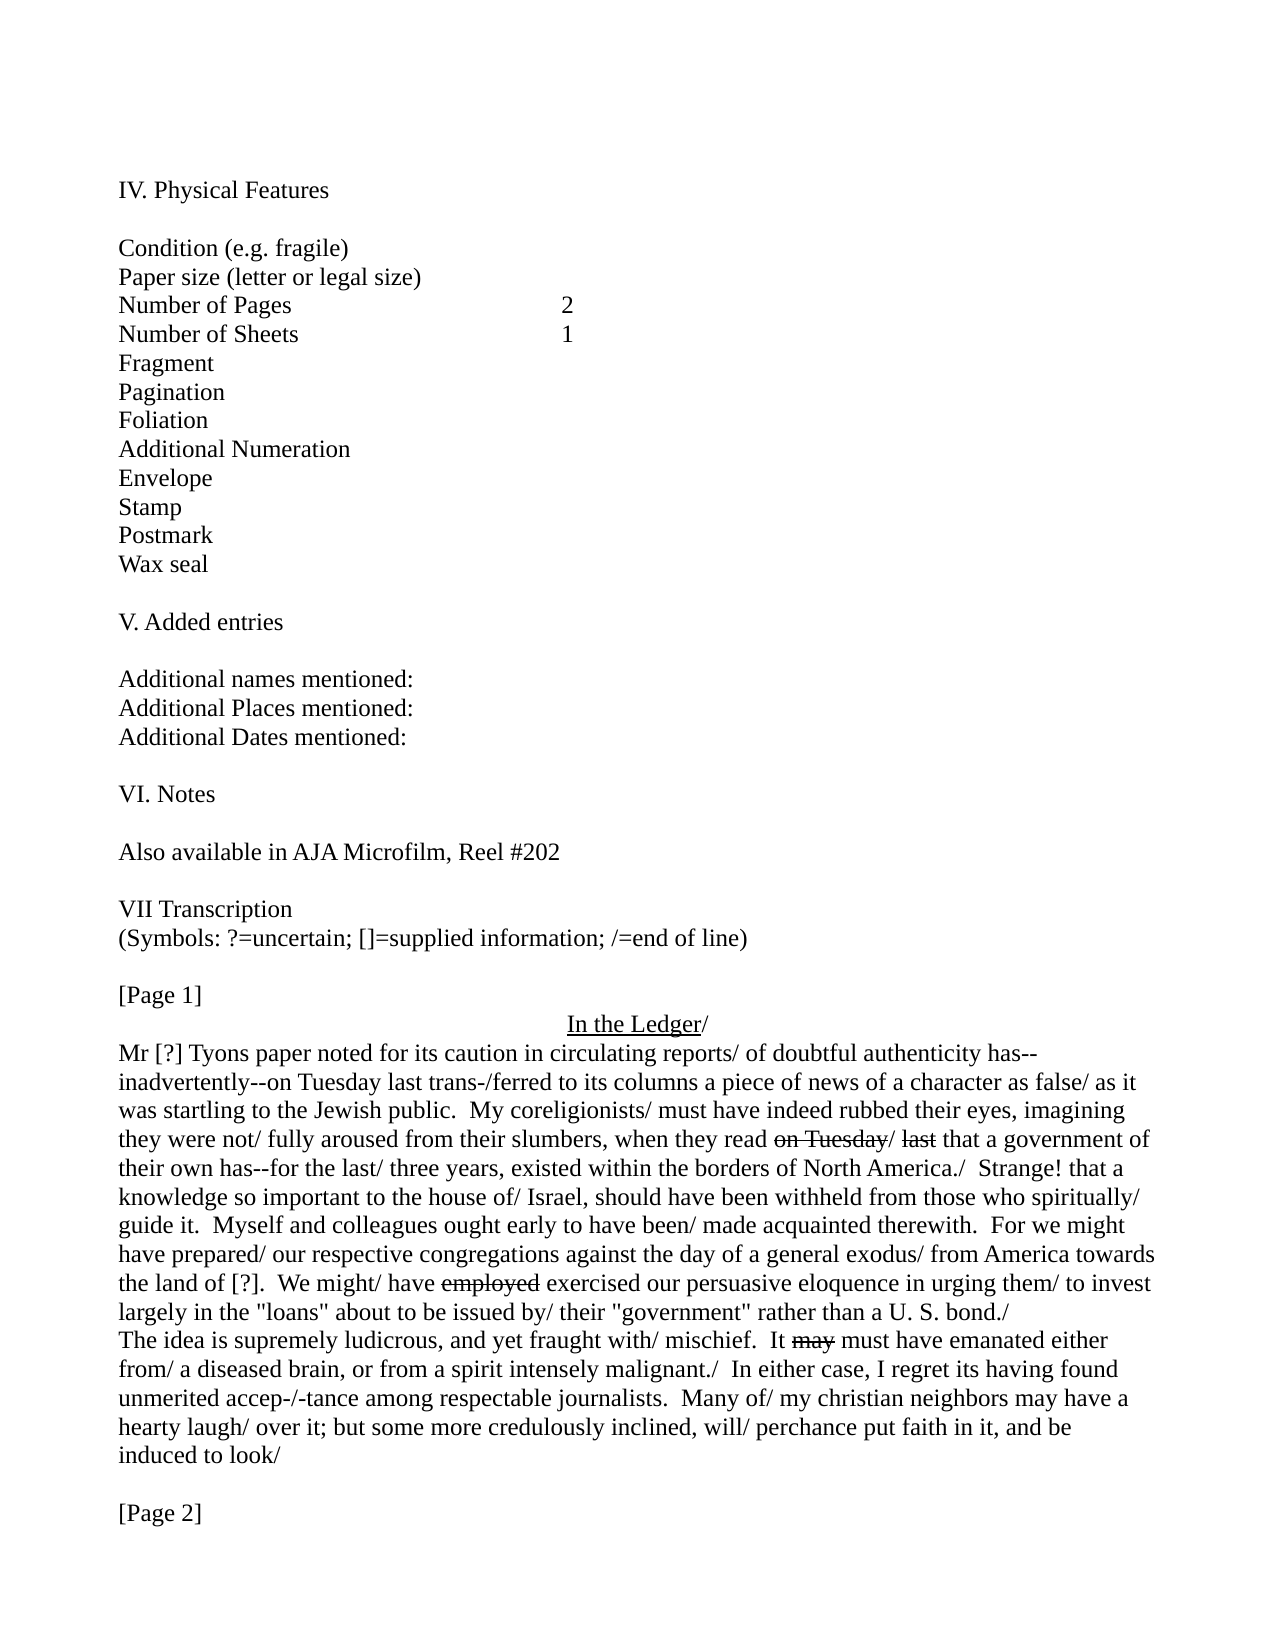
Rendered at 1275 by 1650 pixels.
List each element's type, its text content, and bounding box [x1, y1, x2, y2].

text Mr [?] Tyons paper noted for its caution in circulating reports/ of doubtful authenticity has--inadvertently--on Tuesday last trans-/ferred to its columns a piece of news of a character as false/ as it was startling to the Jewish public. My coreligionists/ must have indeed rubbed their eyes, imagining they were not/ fully aroused from their slumbers, when they read on Tuesday/ last that a government of their own has--for the last/ three years, existed within the borders of North America./ Strange! that a knowledge so important to the house of/ Israel, should have been withheld from those who spiritually/ guide it. Myself and colleagues ought early to have been/ made acquainted therewith. For we might have prepared/ our respective congregations against the day of a general exodus/ from America towards the land of [?]. We might/ have employed exercised our persuasive eloquence in urging them/ to invest largely in the "loans" about to be issued by/ their "government" rather than a U. S. bond./ [118, 1038, 1157, 1326]
text Additional Dates mentioned: [118, 722, 1157, 751]
text Paper size (letter or legal size) [118, 262, 1157, 291]
text Number of Sheets 1 [118, 319, 1157, 348]
text Additional Numeration [118, 434, 1157, 463]
text Foliation [118, 406, 1157, 434]
text [Page 1] [118, 981, 1157, 1009]
text [Page 2] [118, 1498, 1157, 1527]
text VII Transcription [118, 894, 1157, 923]
text (Symbols: ?=uncertain; []=supplied information; /=end of line) [118, 923, 1157, 952]
text Additional Places mentioned: [118, 693, 1157, 722]
text Fragment [118, 348, 1157, 377]
text VI. Notes [118, 779, 1157, 808]
text Postma rk [118, 521, 1157, 549]
text Additional names mentioned: [118, 664, 1157, 693]
text Wax seal [118, 549, 1157, 578]
text Number of Pages 2 [118, 291, 1157, 319]
text Also available in AJA Microfilm, Reel #202 [118, 837, 1157, 866]
text Pagination [118, 377, 1157, 406]
text Condition (e.g. fragile) [118, 233, 1157, 262]
text IV. Physical Features [118, 176, 1157, 204]
text V. Added entries [118, 607, 1157, 636]
text In the Ledger/ [118, 1009, 1157, 1038]
text Envelope [118, 463, 1157, 492]
text Stamp [118, 492, 1157, 521]
text The idea is supremely ludicrous, and yet fraught with/ mischief. It may must have emanated either from/ a diseased brain, or from a spirit intensely malignant./ In either case, I regret its having found unmerited accep-/-tance among respectable journalists. Many of/ my christian neighbors may have a hearty laugh/ over it; but some more credulously inclined, will/ perchance put faith in it, and be induced to look/ [118, 1326, 1157, 1469]
